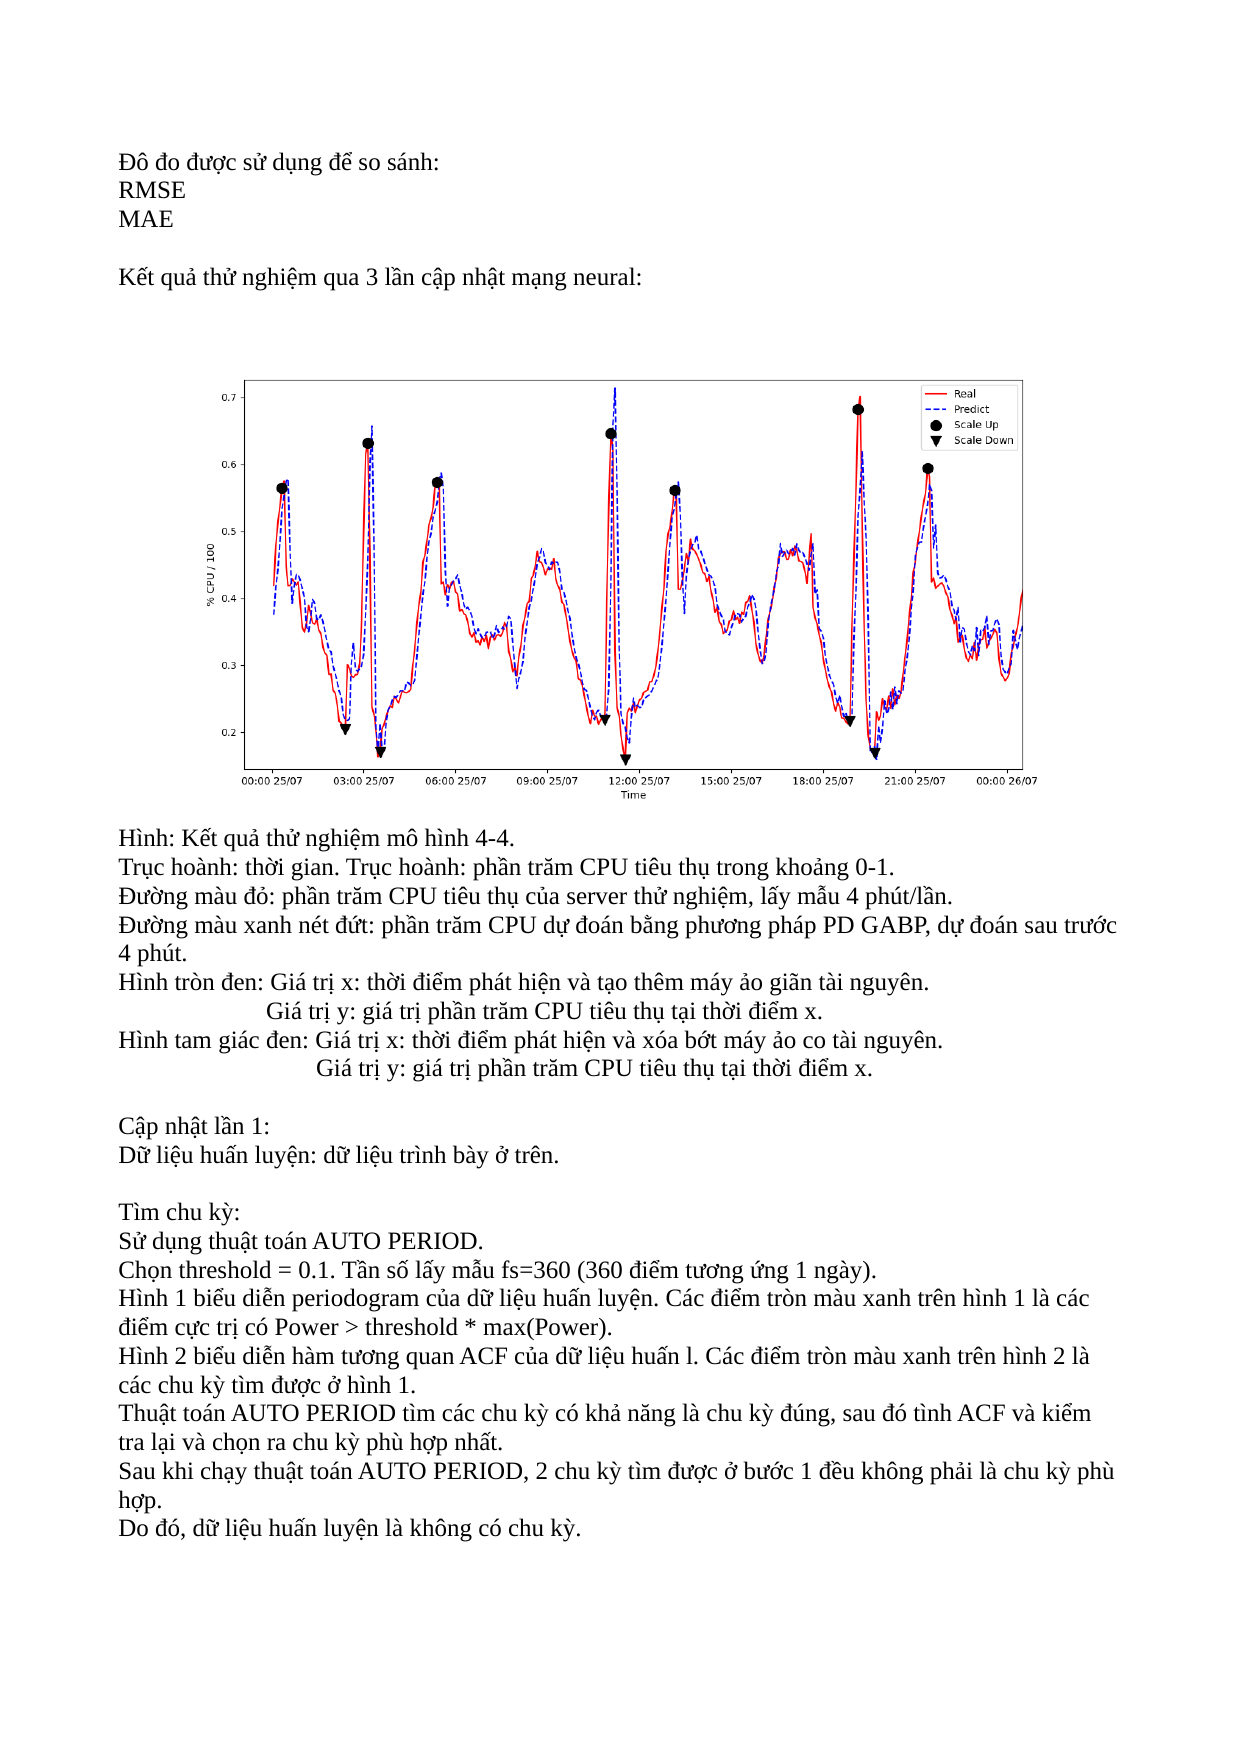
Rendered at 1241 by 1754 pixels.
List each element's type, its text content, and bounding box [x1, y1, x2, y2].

text Thuật toán AUTO PERIOD tìm các chu kỳ có khả năng là chu kỳ đúng, sau đó tình ACF và kiểm tra lại và chọn ra chu kỳ phù hợp nhất. [118, 1398, 1122, 1456]
picture [118, 319, 1123, 824]
text Hình 1 biểu diễn periodogram của dữ liệu huấn luyện. Các điểm tròn màu xanh trên hình 1 là các điểm cực trị có Power > threshold * max(Power). [118, 1283, 1122, 1341]
text Chọn threshold = 0.1. Tần số lấy mẫu fs=360 (360 điểm tương ứng 1 ngày). [118, 1255, 1122, 1283]
text Hình 2 biểu diễn hàm tương quan ACF của dữ liệu huấn l. Các điểm tròn màu xanh trên hình 2 là các chu kỳ tìm được ở hình 1. [118, 1341, 1122, 1398]
text Tìm chu kỳ: [118, 1197, 1122, 1226]
text Sau khi chạy thuật toán AUTO PERIOD, 2 chu kỳ tìm được ở bước 1 đều không phải là chu kỳ phù hợp. [118, 1456, 1122, 1513]
text Hình tam giác đen: Giá trị x: thời điểm phát hiện và xóa bớt máy ảo co tài nguyên. [118, 1025, 1122, 1053]
text Hình: Kết quả thử nghiệm mô hình 4-4. [118, 824, 1122, 852]
text Giá trị y: giá trị phần trăm CPU tiêu thụ tại thời điểm x. [118, 996, 1122, 1025]
text Đường màu đỏ: phần trăm CPU tiêu thụ của server thử nghiệm, lấy mẫu 4 phút/lần. [118, 881, 1122, 910]
text Kết quả thử nghiệm qua 3 lần cập nhật mạng neural: [118, 262, 1122, 291]
text Trục hoành: thời gian. Trục hoành: phần trăm CPU tiêu thụ trong khoảng 0-1. [118, 852, 1122, 881]
text Đô đo được sử dụng để so sánh: [118, 147, 1122, 176]
text Dữ liệu huấn luyện: dữ liệu trình bày ở trên. [118, 1140, 1122, 1168]
text RMSE [118, 176, 1122, 204]
text Sử dụng thuật toán AUTO PERIOD. [118, 1226, 1122, 1255]
text MAE [118, 204, 1122, 233]
text Đường màu xanh nét đứt: phần trăm CPU dự đoán bằng phương pháp PD GABP, dự đoán sau trước 4 phút. [118, 910, 1122, 967]
text Giá trị y: giá trị phần trăm CPU tiêu thụ tại thời điểm x. [118, 1053, 1122, 1082]
text Cập nhật lần 1: [118, 1111, 1122, 1140]
text Do đó, dữ liệu huấn luyện là không có chu kỳ. [118, 1513, 1122, 1542]
text Hình tròn đen: Giá trị x: thời điểm phát hiện và tạo thêm máy ảo giãn tài nguyên. [118, 967, 1122, 996]
